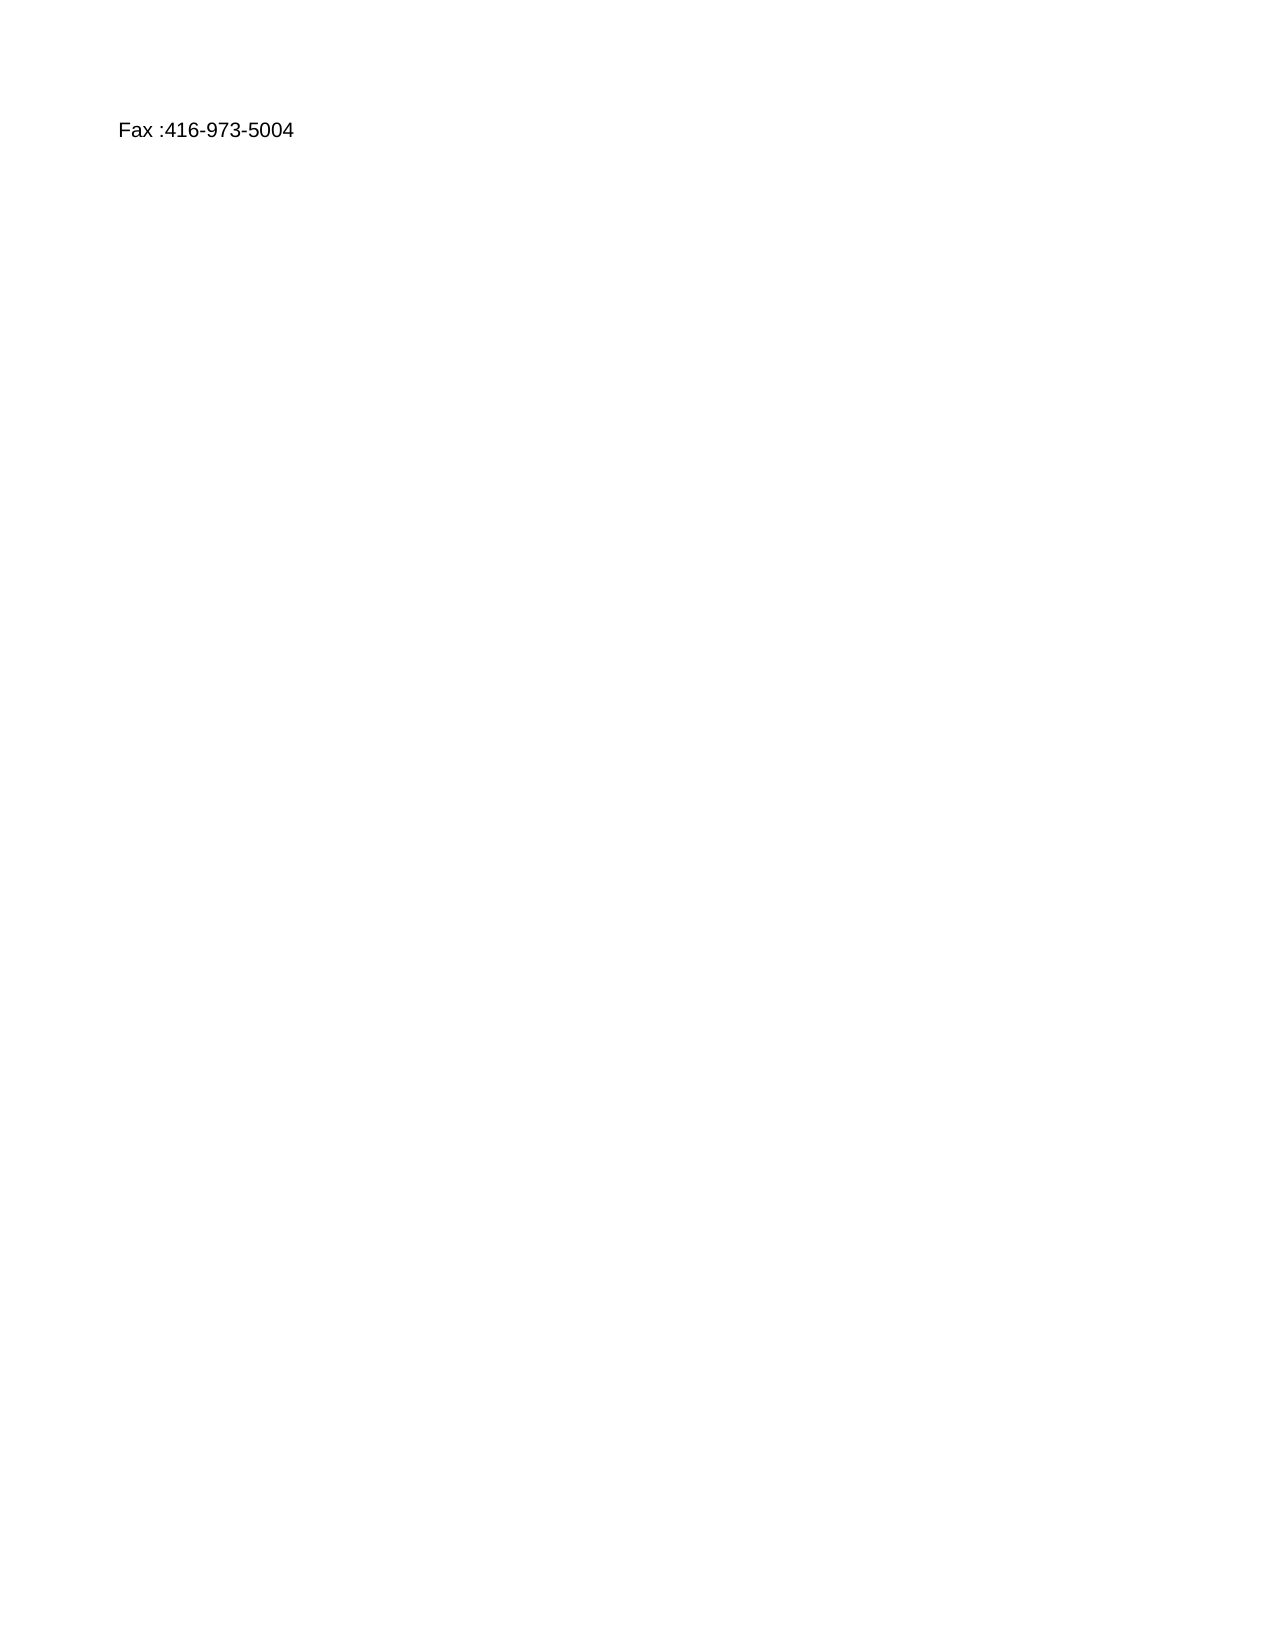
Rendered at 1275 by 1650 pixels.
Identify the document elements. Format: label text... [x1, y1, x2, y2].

text Fax :416-973-5004 [118, 118, 1157, 142]
